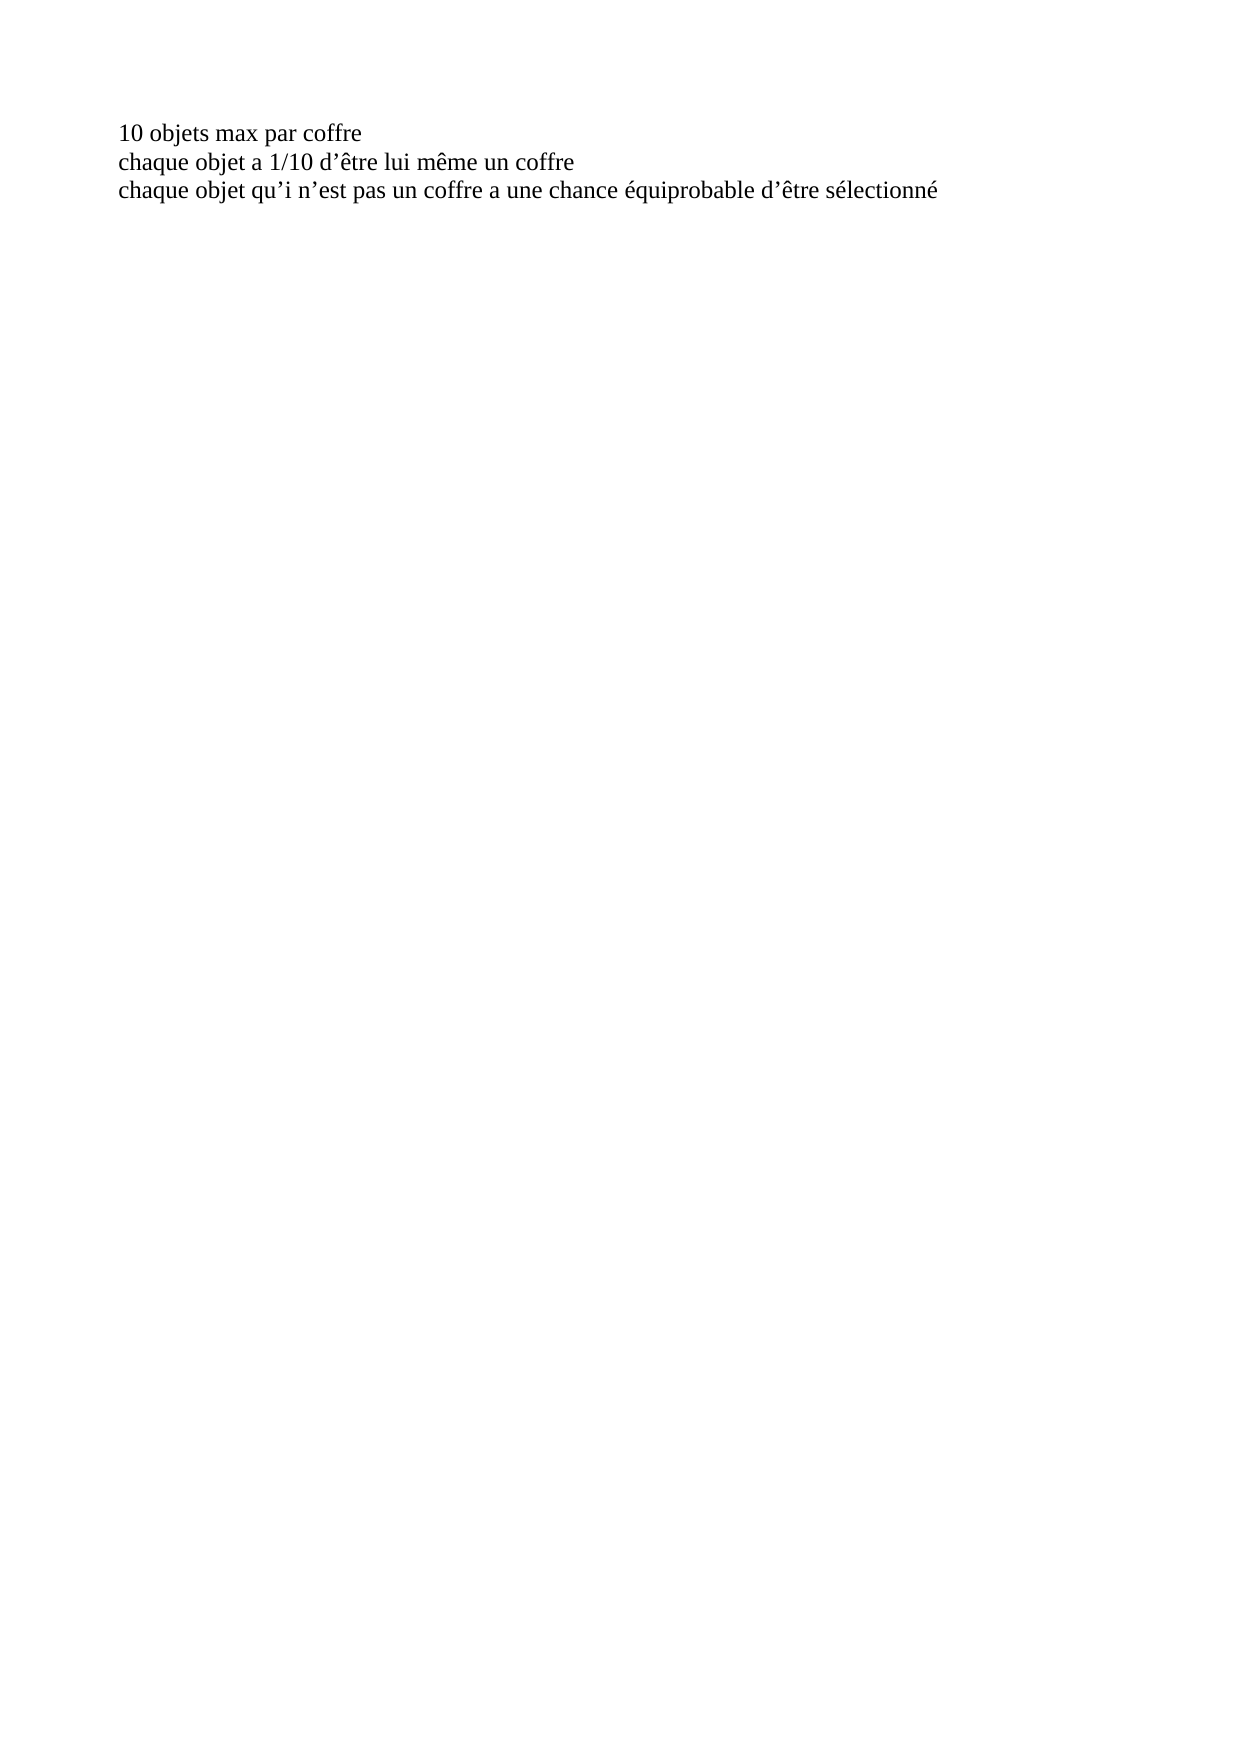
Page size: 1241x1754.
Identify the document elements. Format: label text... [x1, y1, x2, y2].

text 10 objets max par coffre [118, 118, 1122, 147]
text chaque objet a 1/10 d’être lui même un coffre [118, 147, 1122, 176]
text chaque objet qu’i n’est pas un coffre a une chance équiprobable d’être sélectionné [118, 176, 1122, 204]
